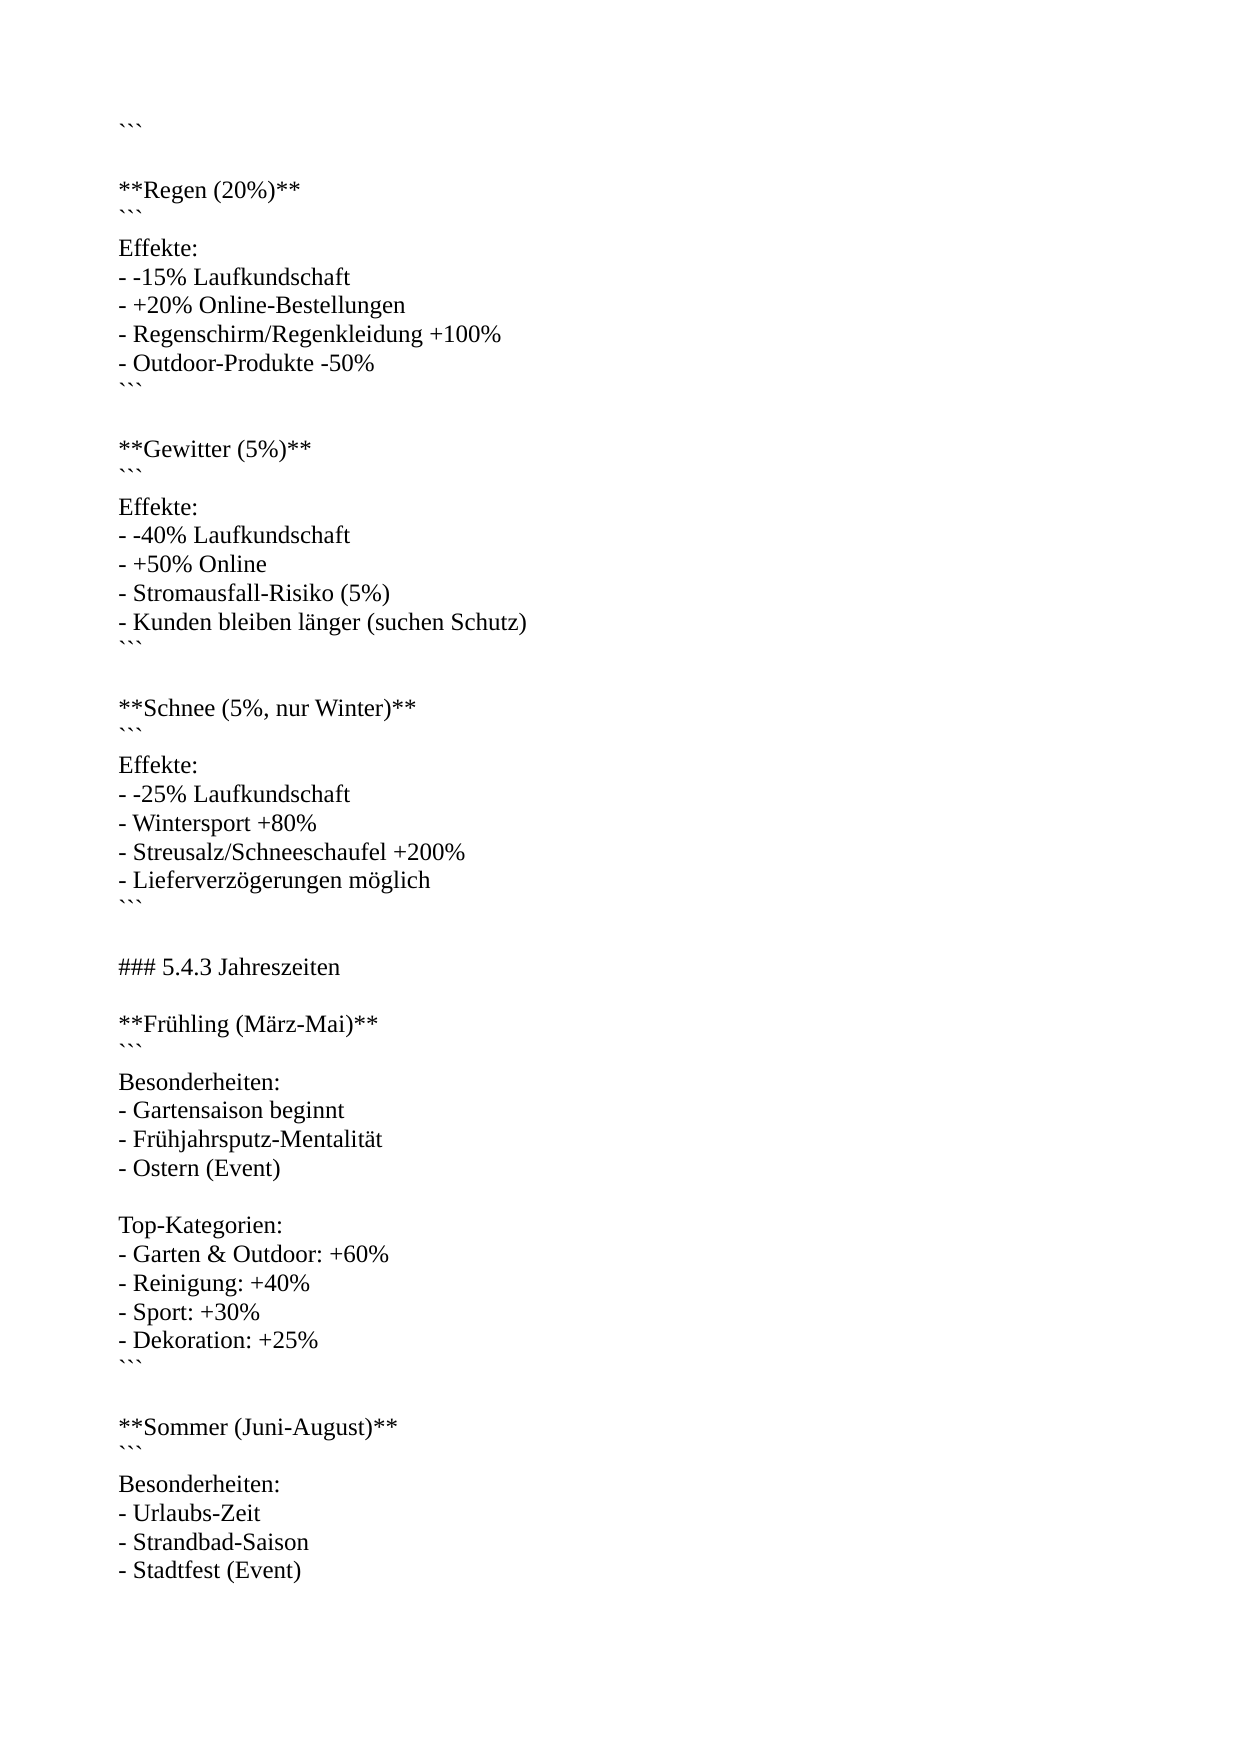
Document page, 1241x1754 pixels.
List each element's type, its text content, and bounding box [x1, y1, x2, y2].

text ``` **Regen (20%)** ``` Effekte: - -15% Laufkundschaft - +20% Online-Bestellungen - Regenschirm/Regenkleidung +100% - Outdoor-Produkte -50% ``` **Gewitter (5%)** ``` Effekte: - -40% Laufkundschaft - +50% Online - Stromausfall-Risiko (5%) - Kunden bleiben länger (suchen Schutz) ``` **Schnee (5%, nur Winter)** ``` Effekte: - -25% Laufkundschaft - Wintersport +80% - Streusalz/Schneeschaufel +200% - Lieferverzögerungen möglich ``` ### 5.4.3 Jahreszeiten **Frühling (März-Mai)** ``` Besonderheiten: - Gartensaison beginnt - Frühjahrsputz-Mentalität - Ostern (Event) Top-Kategorien: - Garten & Outdoor: +60% - Reinigung: +40% - Sport: +30% - Dekoration: +25% ``` **Sommer (Juni-August)** ``` Besonderheiten: - Urlaubs-Zeit - Strandbad-Saison - Stadtfest (Event) [118, 118, 1122, 1613]
